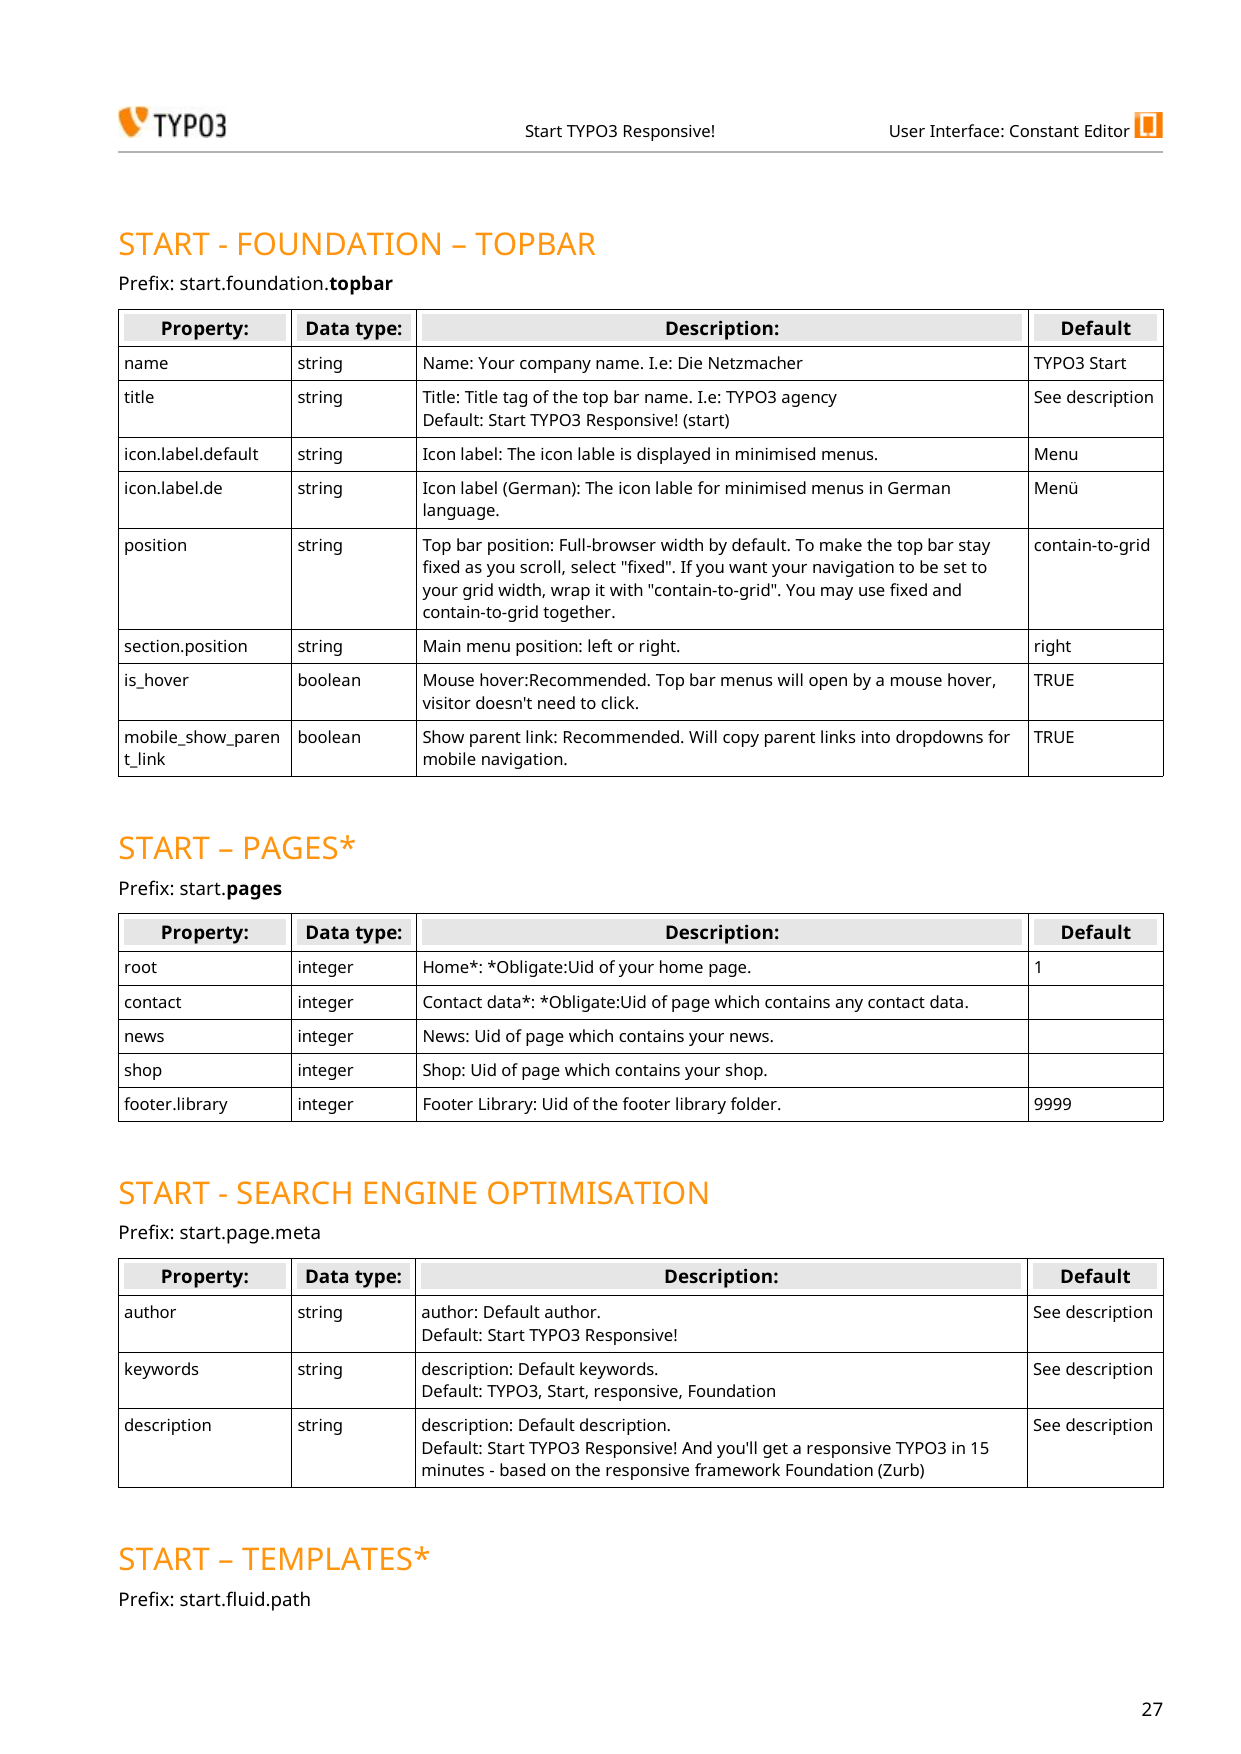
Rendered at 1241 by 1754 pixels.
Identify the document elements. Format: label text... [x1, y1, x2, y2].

table_cell string [292, 1296, 415, 1352]
text Prefix: start.page.meta [118, 1219, 1163, 1245]
table_cell Menü [1029, 472, 1163, 528]
table_cell TRUE [1029, 721, 1163, 776]
table_cell 9999 [1029, 1088, 1163, 1121]
table_cell [1029, 1020, 1163, 1053]
table_cell integer [292, 1054, 416, 1087]
picture [118, 106, 227, 138]
table_cell footer.library [119, 1088, 291, 1121]
table_header Description: [417, 310, 1028, 346]
table_cell [1029, 986, 1163, 1019]
table_cell integer [292, 1088, 416, 1121]
table_cell contain-to-grid [1029, 529, 1163, 629]
table_header Property: [119, 310, 291, 346]
table_header Data type: [292, 914, 416, 951]
table_cell TYPO3 Start [1029, 347, 1163, 380]
subtitle START – TEMPLATES* [118, 1537, 1163, 1580]
table_cell string [292, 347, 416, 380]
table_cell string [292, 438, 416, 471]
table_cell shop [119, 1054, 291, 1087]
table_cell Main menu position: left or right. [417, 630, 1028, 663]
table_cell title [119, 381, 291, 437]
table_cell is_hover [119, 664, 291, 720]
table_cell icon.label.default [119, 438, 291, 471]
table_header Property: [119, 914, 291, 951]
table_cell description: Default keywords. Default: TYPO3, Start, responsive, Foundation [416, 1353, 1027, 1408]
table_cell integer [292, 1020, 416, 1053]
table_cell string [292, 1409, 415, 1487]
table_header Default [1029, 310, 1163, 346]
table_cell string [292, 630, 416, 663]
table_header Description: [417, 914, 1028, 951]
table_cell Name: Your company name. I.e: Die Netzmacher [417, 347, 1028, 380]
table_cell news [119, 1020, 291, 1053]
table_cell description [119, 1409, 291, 1487]
table_cell author: Default author. Default: Start TYPO3 Responsive! [416, 1296, 1027, 1352]
table_cell description: Default description. Default: Start TYPO3 Responsive! And you'll get a responsive TYPO3 in 15 minutes - based on the responsive framework Foundation (Zurb) [416, 1409, 1027, 1487]
subtitle START - FOUNDATION – TOPBAR [118, 222, 1163, 264]
table_cell TRUE [1029, 664, 1163, 720]
table_cell Show parent link: Recommended. Will copy parent links into dropdowns for mobile navigation. [417, 721, 1028, 776]
table_cell section.position [119, 630, 291, 663]
table_cell Home*: *Obligate:Uid of your home page. [417, 952, 1028, 985]
table_cell boolean [292, 721, 416, 776]
table_cell mobile_show_parent_link [119, 721, 291, 776]
table_cell keywords [119, 1353, 291, 1408]
table_cell string [292, 529, 416, 629]
table_cell integer [292, 952, 416, 985]
table_cell position [119, 529, 291, 629]
table_header Description: [416, 1259, 1027, 1295]
table_cell Mouse hover:Recommended. Top bar menus will open by a mouse hover, visitor doesn't need to click. [417, 664, 1028, 720]
table_cell Title: Title tag of the top bar name. I.e: TYPO3 agency Default: Start TYPO3 Responsive! (start) [417, 381, 1028, 437]
table_cell Icon label (German): The icon lable for minimised menus in German language. [417, 472, 1028, 528]
table_cell contact [119, 986, 291, 1019]
table_cell See description [1028, 1353, 1163, 1408]
text Prefix: start.foundation.topbar [118, 270, 1163, 296]
table_header Default [1029, 914, 1163, 951]
table_cell Shop: Uid of page which contains your shop. [417, 1054, 1028, 1087]
table_cell See description [1028, 1296, 1163, 1352]
table_cell Icon label: The icon lable is displayed in minimised menus. [417, 438, 1028, 471]
table_cell string [292, 472, 416, 528]
table_header Property: [119, 1259, 291, 1295]
table_header Data type: [292, 1259, 415, 1295]
subtitle START - SEARCH ENGINE OPTIMISATION [118, 1171, 1163, 1213]
text Prefix: start.pages [118, 874, 1163, 901]
picture [1134, 112, 1163, 138]
table_cell [1029, 1054, 1163, 1087]
table_cell Top bar position: Full-browser width by default. To make the top bar stay fixed as you scroll, select "fixed". If you want your navigation to be set to your grid width, wrap it with "contain-to-grid". You may use fixed and contain-to-grid together. [417, 529, 1028, 629]
table_cell News: Uid of page which contains your news. [417, 1020, 1028, 1053]
table_cell Menu [1029, 438, 1163, 471]
subtitle START – PAGES* [118, 826, 1163, 869]
table_cell Footer Library: Uid of the footer library folder. [417, 1088, 1028, 1121]
table_header Default [1028, 1259, 1163, 1295]
table_header Data type: [292, 310, 416, 346]
table_cell string [292, 381, 416, 437]
table_cell See description [1028, 1409, 1163, 1487]
table_cell 1 [1029, 952, 1163, 985]
table_cell root [119, 952, 291, 985]
table_cell right [1029, 630, 1163, 663]
table_cell integer [292, 986, 416, 1019]
table_cell string [292, 1353, 415, 1408]
table_cell See description [1029, 381, 1163, 437]
table_cell author [119, 1296, 291, 1352]
table_cell Contact data*: *Obligate:Uid of page which contains any contact data. [417, 986, 1028, 1019]
table_cell name [119, 347, 291, 380]
table_cell icon.label.de [119, 472, 291, 528]
table_cell boolean [292, 664, 416, 720]
text Prefix: start.fluid.path [118, 1586, 1163, 1612]
